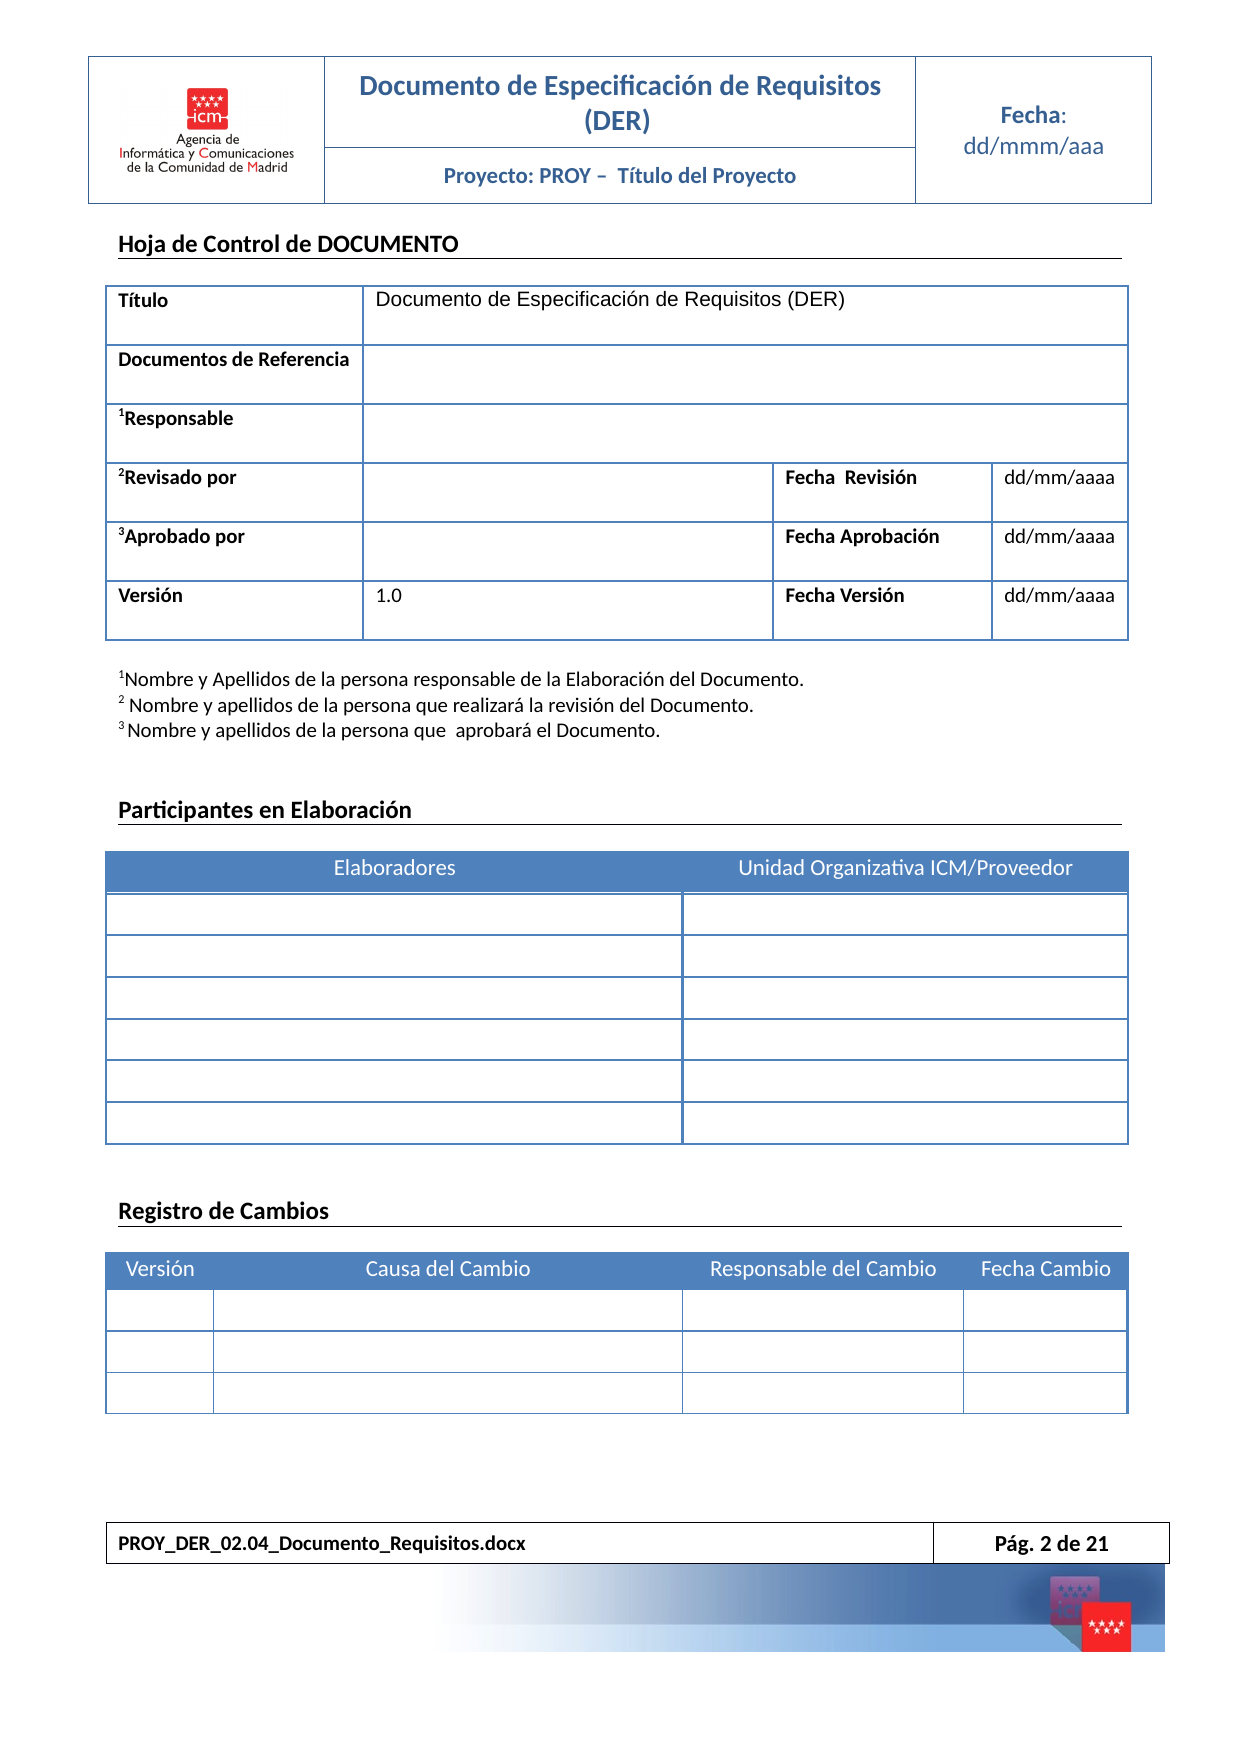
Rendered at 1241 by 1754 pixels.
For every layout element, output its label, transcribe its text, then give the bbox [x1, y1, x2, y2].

table_cell [214, 1290, 682, 1330]
table_cell [364, 346, 1127, 403]
text 1Nombre y Apellidos de la persona responsable de la Elaboración del Documento. [118, 667, 1122, 692]
table_cell [107, 1020, 681, 1059]
table_header Versión [107, 1254, 213, 1288]
table_cell [683, 1332, 963, 1372]
table_cell 2Revisado por [107, 464, 362, 521]
table_cell Documentos de Referencia [107, 346, 362, 403]
table_cell [684, 895, 1127, 934]
table_cell [107, 1061, 681, 1101]
table_cell [107, 1332, 213, 1372]
table_cell [683, 1290, 963, 1330]
table_header Fecha Cambio [964, 1254, 1126, 1288]
table_cell [107, 1290, 213, 1330]
title Hoja de Control de DOCUMENTO [118, 228, 1122, 258]
table_header Elaboradores [107, 853, 681, 892]
picture [118, 1564, 1165, 1652]
table_cell [214, 1373, 682, 1413]
table_cell [364, 405, 1127, 462]
text 2 Nombre y apellidos de la persona que realizará la revisión del Documento. [118, 692, 1122, 717]
table_header Título [107, 287, 362, 344]
table_cell 1Responsable [107, 405, 362, 462]
table_cell Fecha Aprobación [774, 523, 991, 580]
table_cell 1.0 [364, 582, 772, 639]
table_cell dd/mm/aaaa [993, 523, 1127, 580]
table_cell [214, 1332, 682, 1372]
table_cell [364, 464, 772, 521]
table_cell [684, 1061, 1127, 1101]
table_cell [107, 1373, 213, 1413]
table_cell dd/mm/aaaa [993, 582, 1127, 639]
picture [120, 88, 294, 172]
text 3 Nombre y apellidos de la persona que aprobará el Documento. [118, 717, 1122, 743]
table_cell [107, 1103, 681, 1142]
table_cell [964, 1373, 1126, 1413]
table_cell [964, 1290, 1126, 1330]
table_cell [684, 1103, 1127, 1142]
table_cell [684, 936, 1127, 976]
table_header Documento de Especificación de Requisitos (DER) [364, 287, 1127, 344]
table_cell [684, 978, 1127, 1017]
table_cell [107, 936, 681, 976]
title Participantes en Elaboración [118, 794, 1122, 824]
table_header Causa del Cambio [214, 1254, 682, 1288]
table_cell [107, 895, 681, 934]
table_cell [964, 1332, 1126, 1372]
table_header Unidad Organizativa ICM/Proveedor [684, 853, 1127, 892]
table_cell dd/mm/aaaa [993, 464, 1127, 521]
table_cell [107, 978, 681, 1017]
table_cell [364, 523, 772, 580]
table_cell Versión [107, 582, 362, 639]
table_header Responsable del Cambio [683, 1254, 963, 1288]
table_cell Fecha Revisión [774, 464, 991, 521]
table_cell 3Aprobado por [107, 523, 362, 580]
table_cell [684, 1020, 1127, 1059]
table_cell Fecha Versión [774, 582, 991, 639]
table_cell [683, 1373, 963, 1413]
title Registro de Cambios [118, 1195, 1122, 1226]
